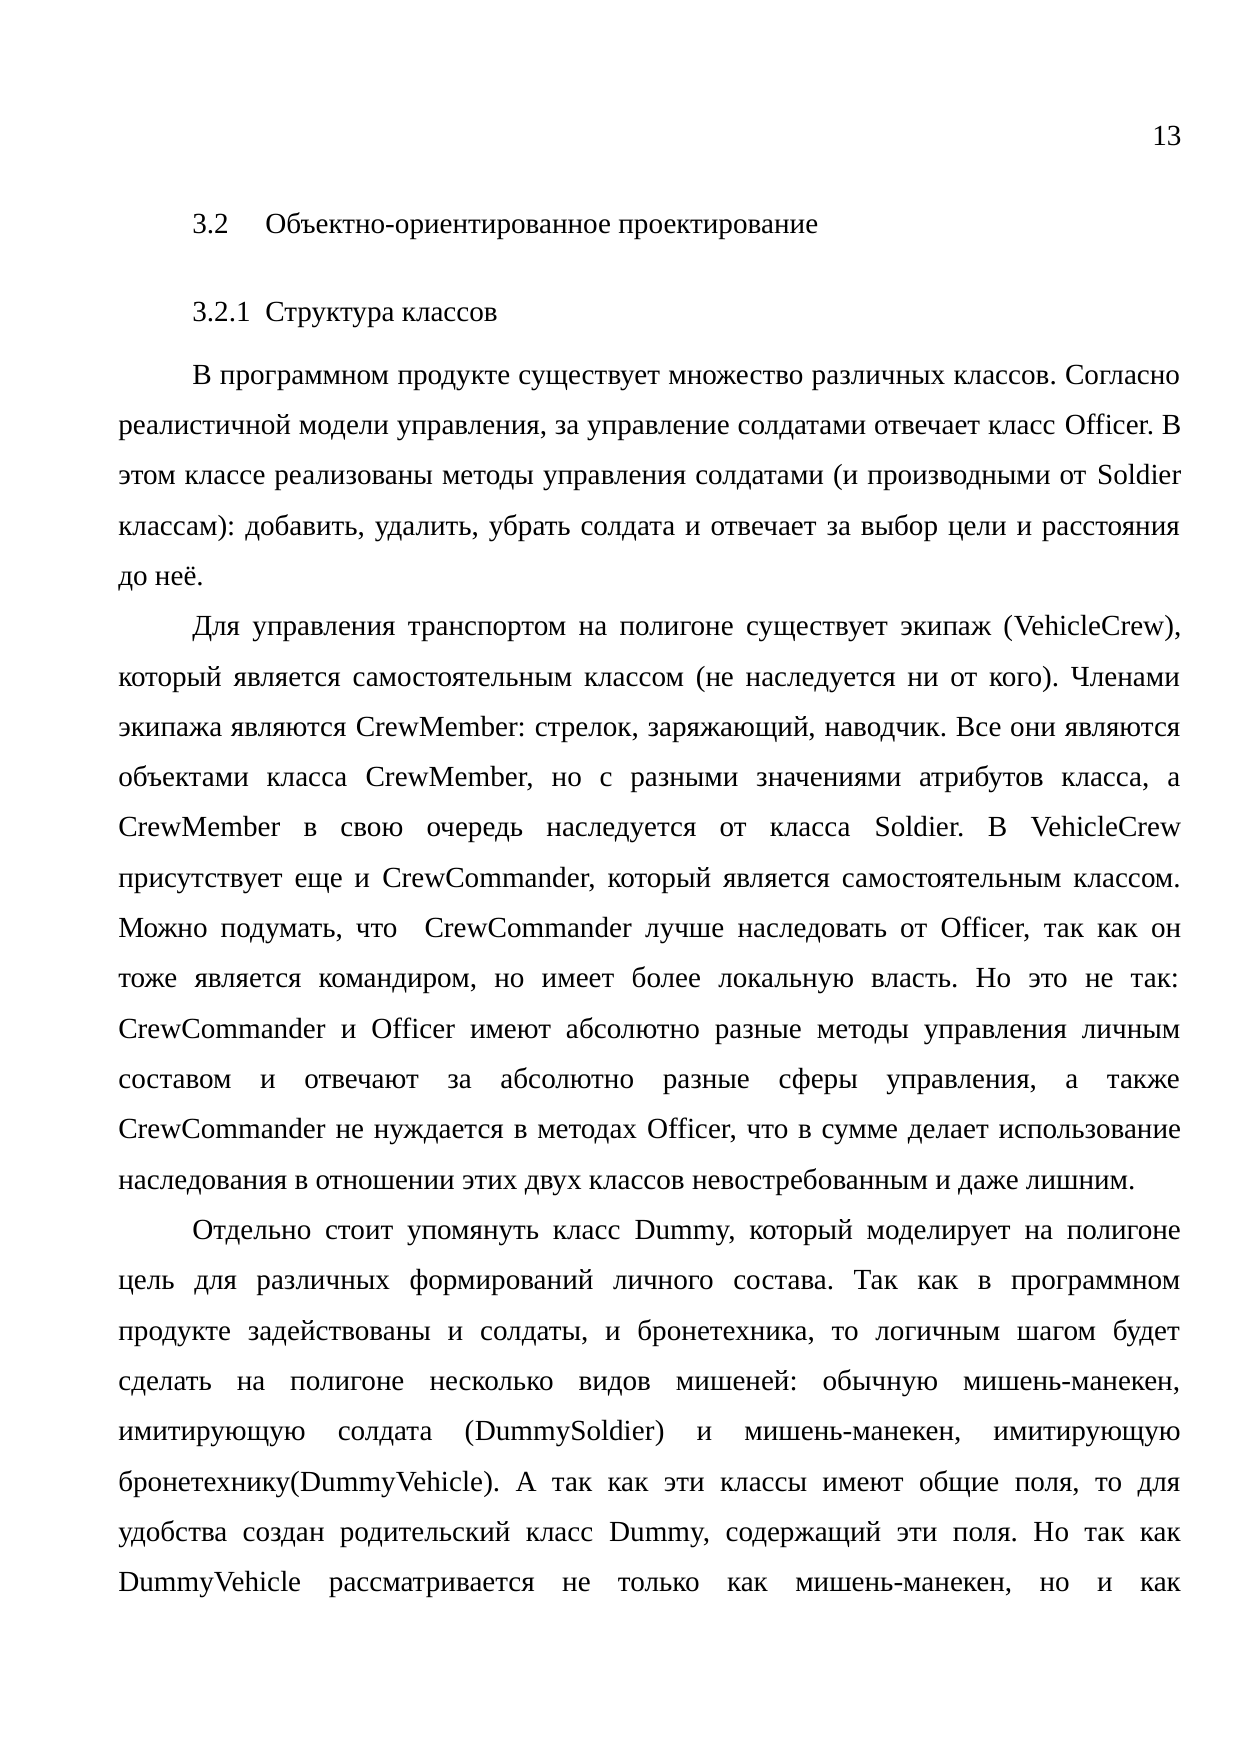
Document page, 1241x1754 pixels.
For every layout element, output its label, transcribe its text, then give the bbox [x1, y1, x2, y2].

text В программном продукте существует множество различных классов. Согласно реалистичной модели управления, за управление солдатами отвечает класс Officer. В этом классе реализованы методы управления солдатами (и производными от Soldier классам): добавить, удалить, убрать солдата и отвечает за выбор цели и расстояния до неё. [118, 357, 1181, 592]
subtitle Структура классов [118, 294, 1181, 327]
text Отдельно стоит упомянуть класс Dummy, который моделирует на полигоне цель для различных формирований личного состава. Так как в программном продукте задействованы и солдаты, и бронетехника, то логичным шагом будет сделать на полигоне несколько видов мишеней: обычную мишень-манекен, имитирующую солдата (DummySoldier) и мишень-манекен, имитирующую бронетехнику(DummyVehicle). А так как эти классы имеют общие поля, то для удобства создан родительский класс Dummy, содержащий эти поля. Но так как DummyVehicle рассматривается не только как мишень-манекен, но и как [118, 1212, 1181, 1598]
subtitle Объектно-ориентированное проектирование [118, 206, 1181, 240]
text Для управления транспортом на полигоне существует экипаж (VehicleCrew), который является самостоятельным классом (не наследуется ни от кого). Членами экипажа являются CrewMember: стрелок, заряжающий, наводчик. Все они являются объектами класса CrewMember, но с разными значениями атрибутов класса, а CrewMember в свою очередь наследуется от класса Soldier. В VehicleCrew присутствует еще и CrewCommander, который является самостоятельным классом. Можно подумать, что CrewCommander лучше наследовать от Officer, так как он тоже является командиром, но имеет более локальную власть. Но это не так: CrewCommander и Officer имеют абсолютно разные методы управления личным составом и отвечают за абсолютно разные сферы управления, а также CrewCommander не нуждается в методах Officer, что в сумме делает использование наследования в отношении этих двух классов невостребованным и даже лишним. [118, 608, 1181, 1195]
